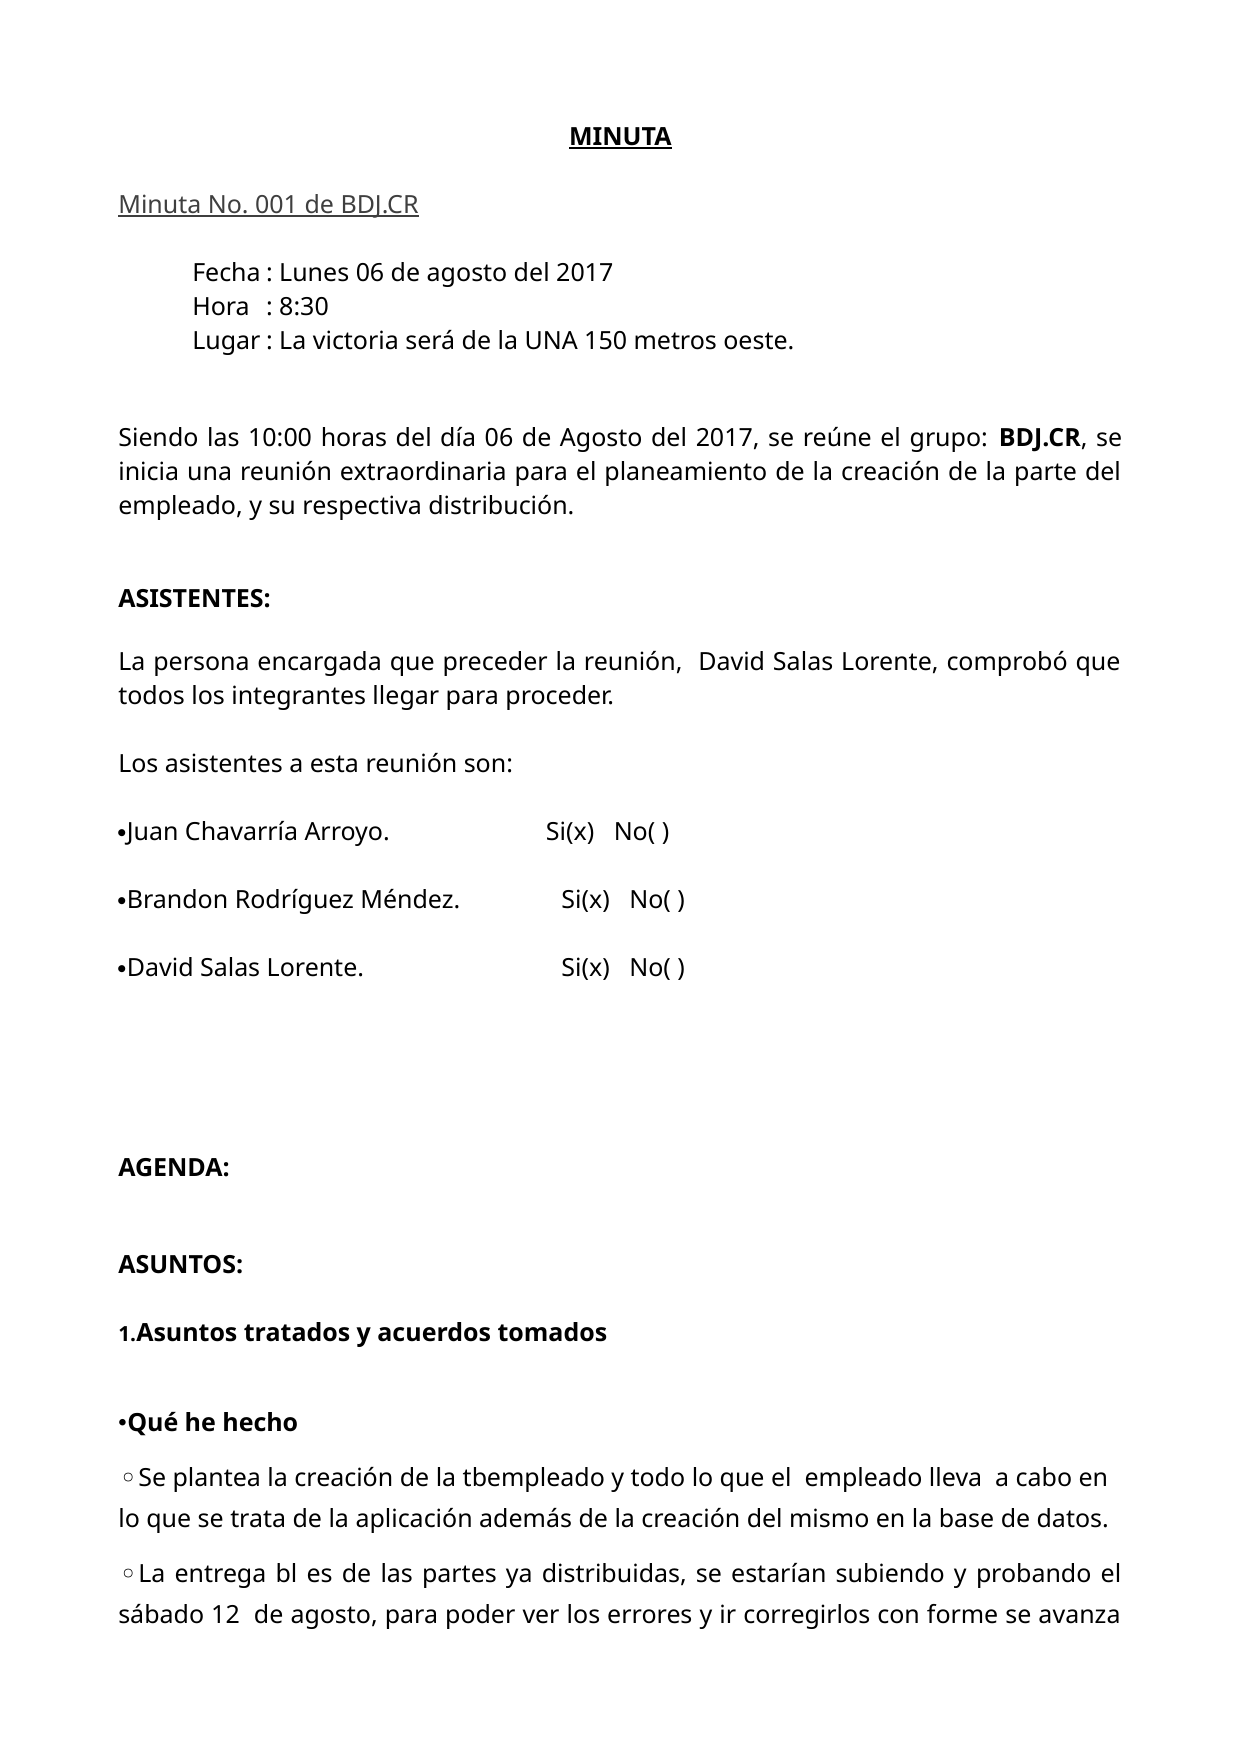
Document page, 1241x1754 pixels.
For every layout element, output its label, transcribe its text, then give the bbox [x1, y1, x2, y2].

list Se plantea la creación de la tbempleado y todo lo que el empleado lleva a cabo en lo que se trata de la aplicación además de la creación del mismo en la base de datos. [118, 1460, 1122, 1535]
text ASUNTOS: [118, 1247, 1122, 1281]
list Brandon Rodríguez Méndez. Si(x) No( ) [118, 882, 1122, 916]
text Los asistentes a esta reunión son: [118, 746, 1122, 780]
list David Salas Lorente. Si(x) No( ) [118, 950, 1122, 984]
list Asuntos tratados y acuerdos tomados [118, 1315, 1122, 1349]
text Minuta No. 001 de BDJ.CR [118, 186, 1122, 220]
list Qué he hecho [118, 1404, 1122, 1438]
list Juan Chavarría Arroyo. Si(x) No( ) [118, 814, 1122, 848]
list La entrega bl es de las partes ya distribuidas, se estarían subiendo y probando el sábado 12 de agosto, para poder ver los errores y ir corregirlos con forme se avanza [118, 1556, 1122, 1631]
text AGENDA: [118, 1149, 1122, 1184]
text La persona encargada que preceder la reunión, David Salas Lorente, comprobó que todos los integrantes llegar para proceder. [118, 643, 1122, 712]
text Fecha : Lunes 06 de agosto del 2017 [118, 254, 1122, 288]
text Hora : 8:30 [118, 288, 1122, 322]
text Lugar : La victoria será de la UNA 150 metros oeste. [118, 322, 1122, 357]
text Siendo las 10:00 horas del día 06 de Agosto del 2017, se reúne el grupo: BDJ.CR, se inicia una reunión extraordinaria para el planeamiento de la creación de la parte del empleado, y su respectiva distribución. [118, 420, 1122, 522]
text ASISTENTES: [118, 580, 1122, 614]
text MINUTA [118, 118, 1122, 152]
